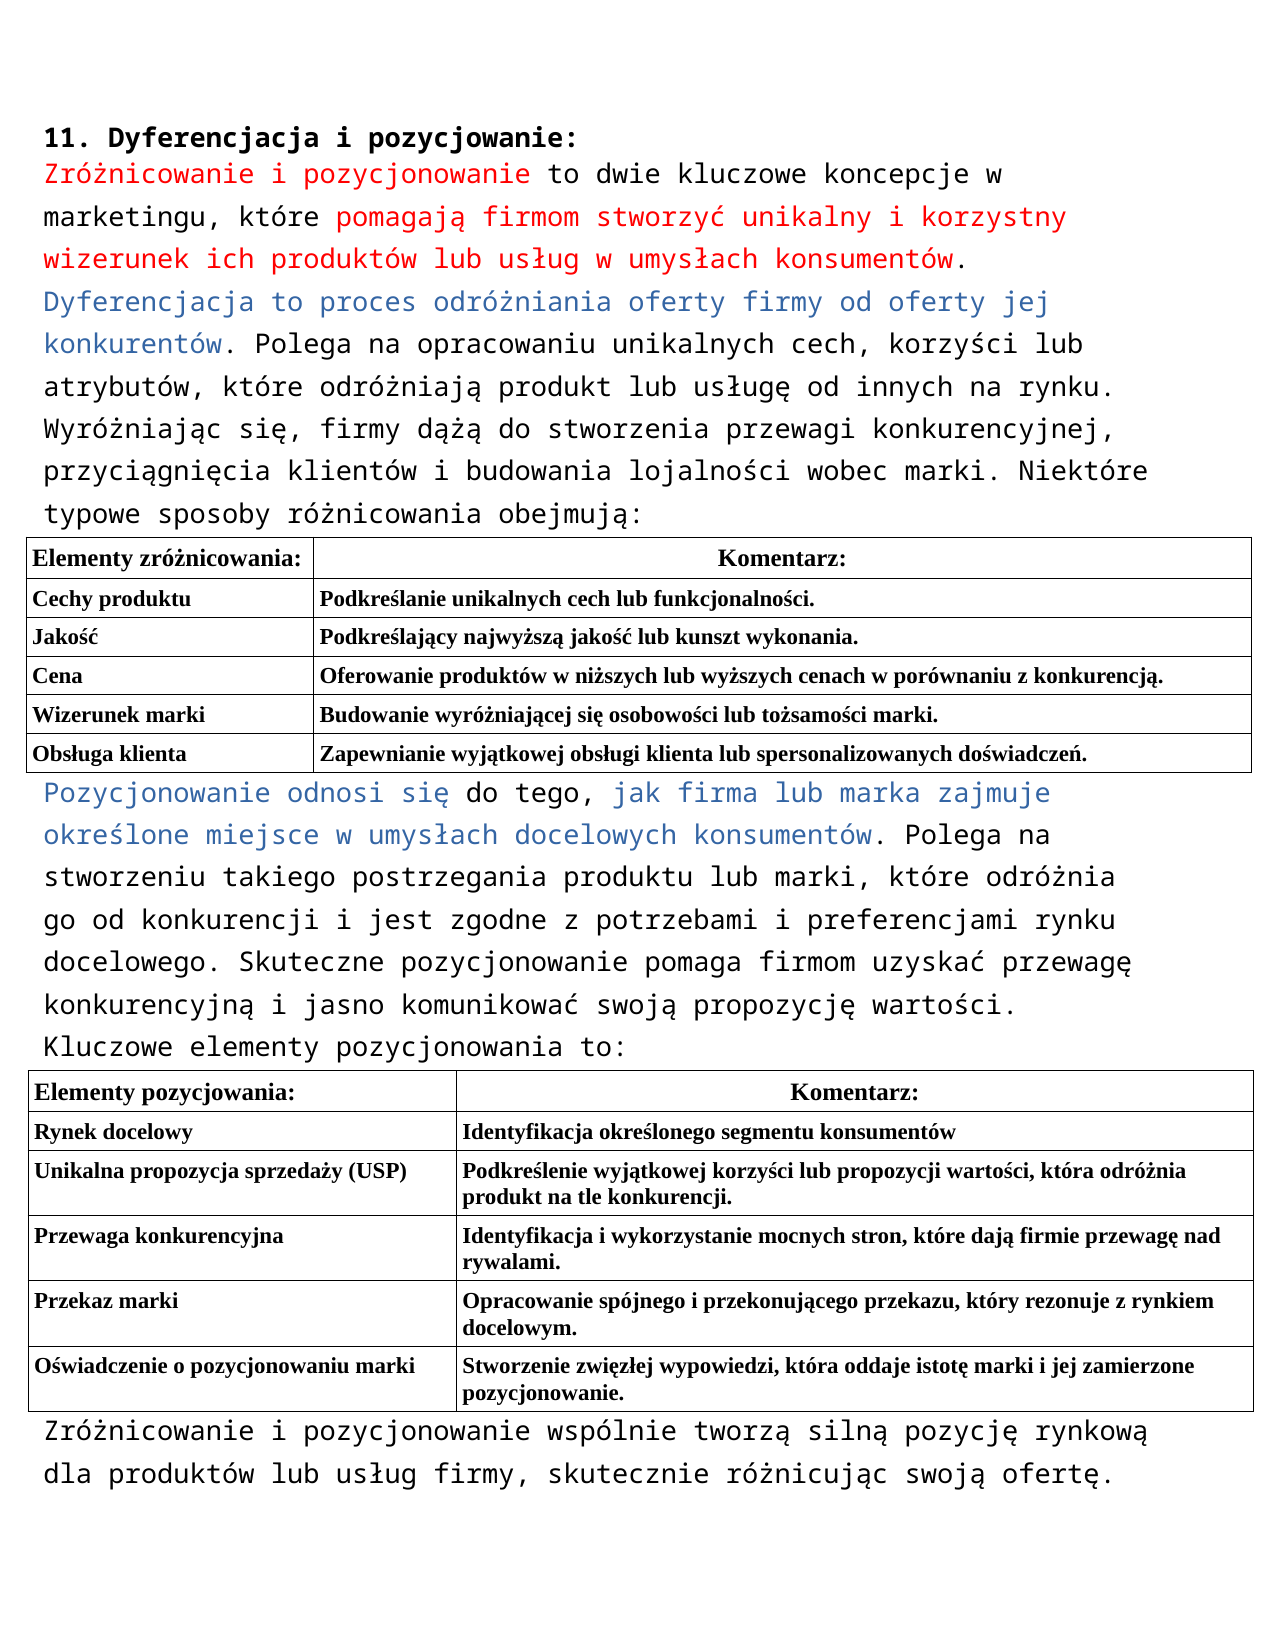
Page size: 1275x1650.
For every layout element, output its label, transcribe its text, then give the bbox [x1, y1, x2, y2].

text Dyferencjacja to proces odróżniania oferty firmy od oferty jej konkurentów. Polega na opracowaniu unikalnych cech, korzyści lub atrybutów, które odróżniają produkt lub usługę od innych na rynku. Wyróżniając się, firmy dążą do stworzenia przewagi konkurencyjnej, przyciągnięcia klientów i budowania lojalności wobec marki. Niektóre typowe sposoby różnicowania obejmują: [43, 282, 1157, 531]
table_cell Cena [27, 657, 313, 694]
table_cell Jakość [27, 618, 313, 656]
table_cell Cechy produktu [27, 579, 313, 617]
table_header Komentarz: [314, 538, 1251, 578]
table_cell Wizerunek marki [27, 695, 313, 733]
table_header Elementy pozycjowania: [29, 1071, 456, 1111]
text Zróżnicowanie i pozycjonowanie wspólnie tworzą silną pozycję rynkową dla produktów lub usług firmy, skutecznie różnicując swoją ofertę. [43, 1412, 1157, 1491]
table_cell Podkreślanie unikalnych cech lub funkcjonalności. [314, 579, 1251, 617]
text Pozycjonowanie odnosi się do tego, jak firma lub marka zajmuje określone miejsce w umysłach docelowych konsumentów. Polega na stworzeniu takiego postrzegania produktu lub marki, które odróżnia go od konkurencji i jest zgodne z potrzebami i preferencjami rynku docelowego. Skuteczne pozycjonowanie pomaga firmom uzyskać przewagę konkurencyjną i jasno komunikować swoją propozycję wartości. Kluczowe elementy pozycjonowania to: [43, 773, 1157, 1064]
table_cell Oświadczenie o pozycjonowaniu marki [29, 1347, 456, 1411]
table_cell Podkreślający najwyższą jakość lub kunszt wykonania. [314, 618, 1251, 656]
subtitle 11. Dyferencjacja i pozycjowanie: [43, 118, 1157, 155]
table_cell Identyfikacja i wykorzystanie mocnych stron, które dają firmie przewagę nad rywalami. [457, 1216, 1253, 1280]
table_cell Identyfikacja określonego segmentu konsumentów [457, 1112, 1253, 1150]
table_cell Obsługa klienta [27, 734, 313, 772]
table_cell Unikalna propozycja sprzedaży (USP) [29, 1151, 456, 1215]
table_cell Przewaga konkurencyjna [29, 1216, 456, 1280]
text Zróżnicowanie i pozycjonowanie to dwie kluczowe koncepcje w marketingu, które pomagają firmom stworzyć unikalny i korzystny wizerunek ich produktów lub usług w umysłach konsumentów. [43, 155, 1157, 277]
table_cell Przekaz marki [29, 1281, 456, 1346]
table_cell Budowanie wyróżniającej się osobowości lub tożsamości marki. [314, 695, 1251, 733]
table_cell Oferowanie produktów w niższych lub wyższych cenach w porównaniu z konkurencją. [314, 657, 1251, 694]
table_header Komentarz: [457, 1071, 1253, 1111]
table_cell Podkreślenie wyjątkowej korzyści lub propozycji wartości, która odróżnia produkt na tle konkurencji. [457, 1151, 1253, 1215]
table_header Elementy zróżnicowania: [27, 538, 313, 578]
table_cell Stworzenie zwięzłej wypowiedzi, która oddaje istotę marki i jej zamierzone pozycjonowanie. [457, 1347, 1253, 1411]
table_cell Rynek docelowy [29, 1112, 456, 1150]
table_cell Opracowanie spójnego i przekonującego przekazu, który rezonuje z rynkiem docelowym. [457, 1281, 1253, 1346]
table_cell Zapewnianie wyjątkowej obsługi klienta lub spersonalizowanych doświadczeń. [314, 734, 1251, 772]
